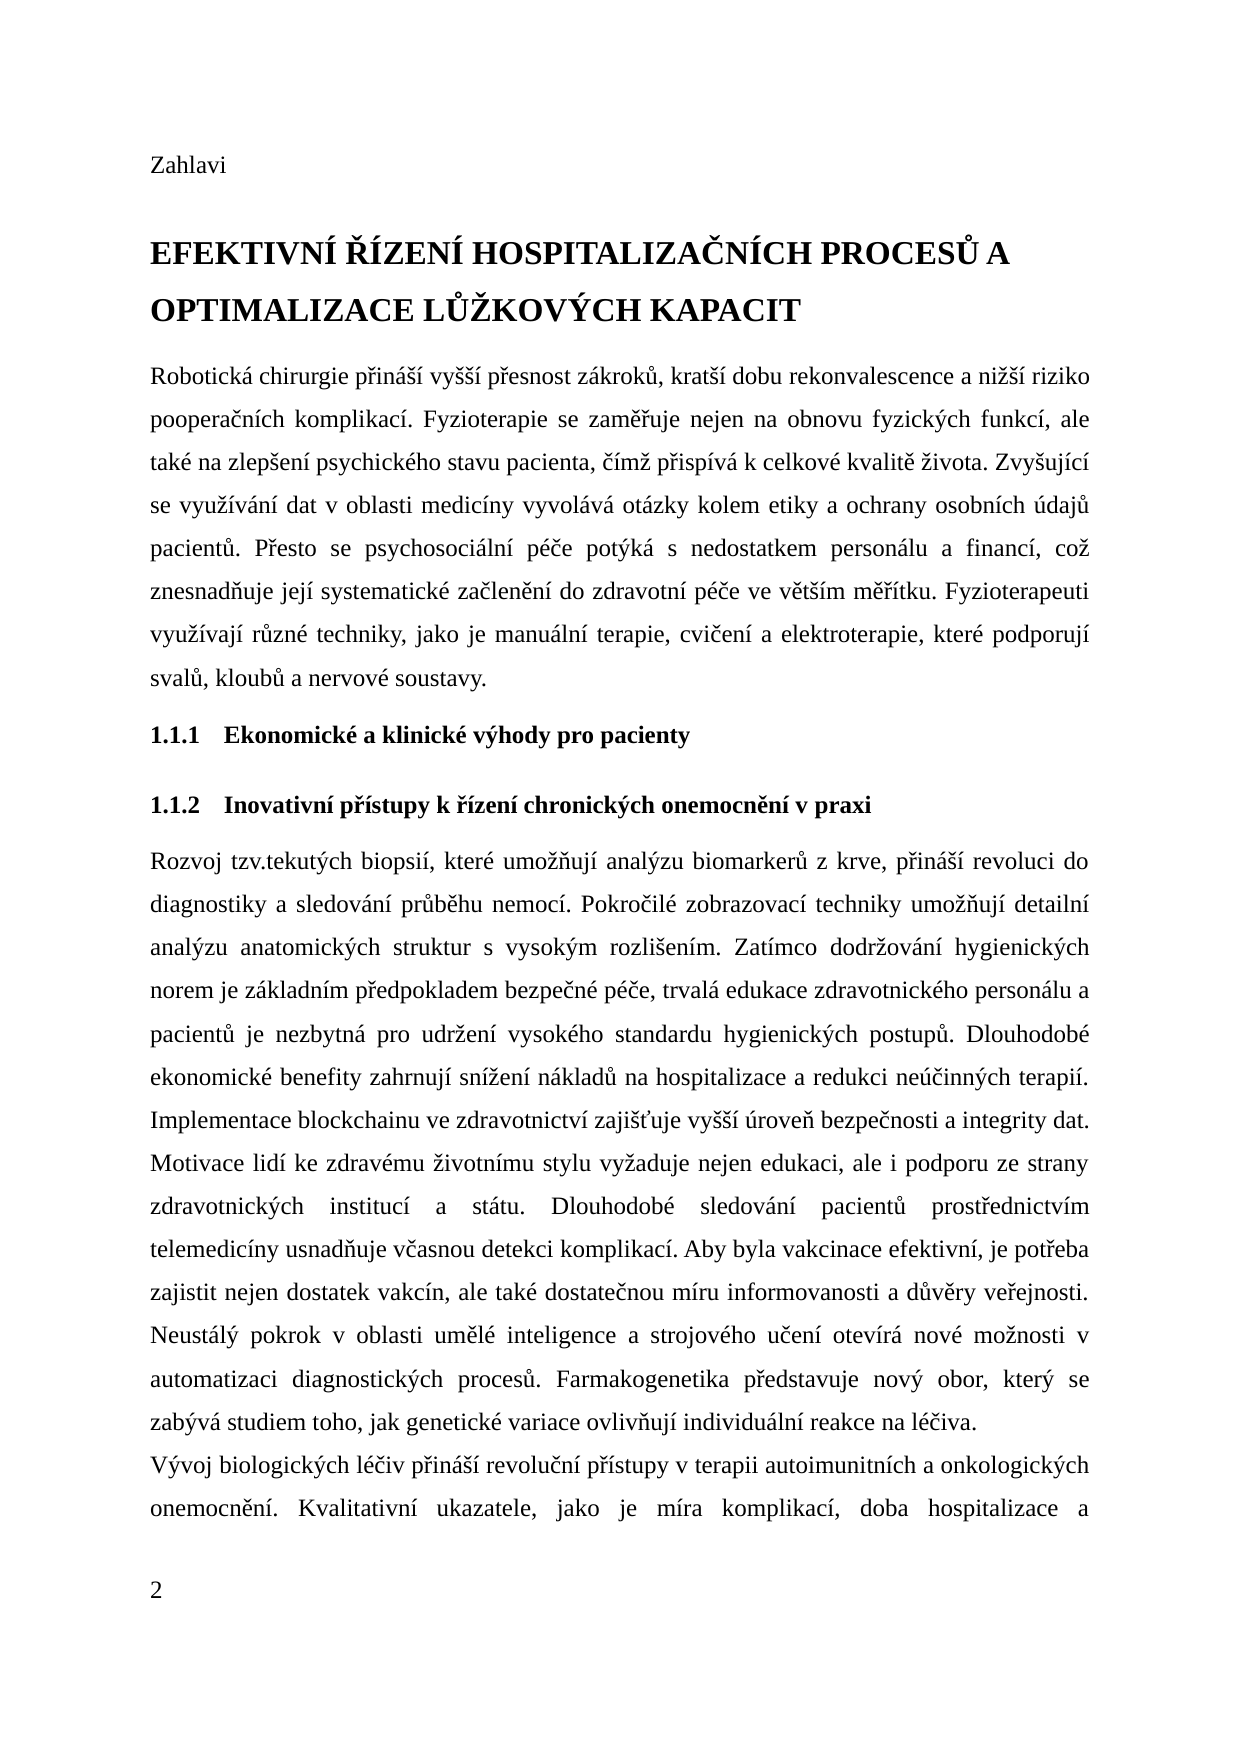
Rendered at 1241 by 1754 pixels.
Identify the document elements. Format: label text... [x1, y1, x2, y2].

text Rozvoj tzv.tekutých biopsií, které umožňují analýzu biomarkerů z krve, přináší revoluci do diagnostiky a sledování průběhu nemocí. Pokročilé zobrazovací techniky umožňují detailní analýzu anatomických struktur s vysokým rozlišením. Zatímco dodržování hygienických norem je základním předpokladem bezpečné péče, trvalá edukace zdravotnického personálu a pacientů je nezbytná pro udržení vysokého standardu hygienických postupů. Dlouhodobé ekonomické benefity zahrnují snížení nákladů na hospitalizace a redukci neúčinných terapií. Implementace blockchainu ve zdravotnictví zajišťuje vyšší úroveň bezpečnosti a integrity dat. [150, 846, 1090, 1134]
text Robotická chirurgie přináší [150, 361, 423, 389]
text Motivace lidí ke zdravému životnímu stylu vyžaduje nejen edukaci, ale i podporu ze strany zdravotnických institucí a státu. Dlouhodobé sledování pacientů prostřednictvím telemedicíny usnadňuje včasnou detekci komplikací. Aby byla vakcinace efektivní, je potřeba zajistit nejen dostatek vakcín, ale také dostatečnou míru informovanosti a důvěry veřejnosti. Neustálý pokrok v oblasti umělé inteligence a strojového učení otevírá nové možnosti v automatizaci diagnostických procesů. Farmakogenetika představuje nový obor, který se zabývá studiem toho, jak genetické variace ovlivňují individuální reakce na léčiva. [150, 1148, 1090, 1436]
text Vývoj biologických léčiv přináší revoluční přístupy v terapii autoimunitních a onkologických onemocnění. Kvalitativní ukazatele, jako je míra komplikací, doba hospitalizace a [150, 1450, 1090, 1522]
subtitle Ekonomické a klinické výhody pro pacienty [150, 720, 1090, 749]
text vyšší přesnost zákroků, kratší dobu rekonvalescence a nižší riziko pooperačních komplikací. Fyzioterapie se zaměřuje nejen na obnovu fyzických funkcí, ale také na zlepšení psychického stavu pacienta, čímž přispívá k celkové kvalitě života. Zvyšující se využívání dat v oblasti medicíny vyvolává otázky kolem etiky a ochrany osobních údajů pacientů. Přesto se psychosociální péče potýká s nedostatkem personálu a financí, což znesnadňuje její systematické začlenění do zdravotní péče ve větším měřítku. Fyzioterapeuti využívají různé techniky, jako je manuální terapie, cvičení a elektroterapie, které podporují svalů, kloubů a nervové soustavy. [150, 361, 1090, 691]
subtitle Efektivní řízení hospitalizačních procesů a optimalizace lůžkových kapacit [150, 233, 1090, 329]
subtitle Inovativní přístupy k řízení chronických onemocnění v praxi [150, 791, 1090, 819]
